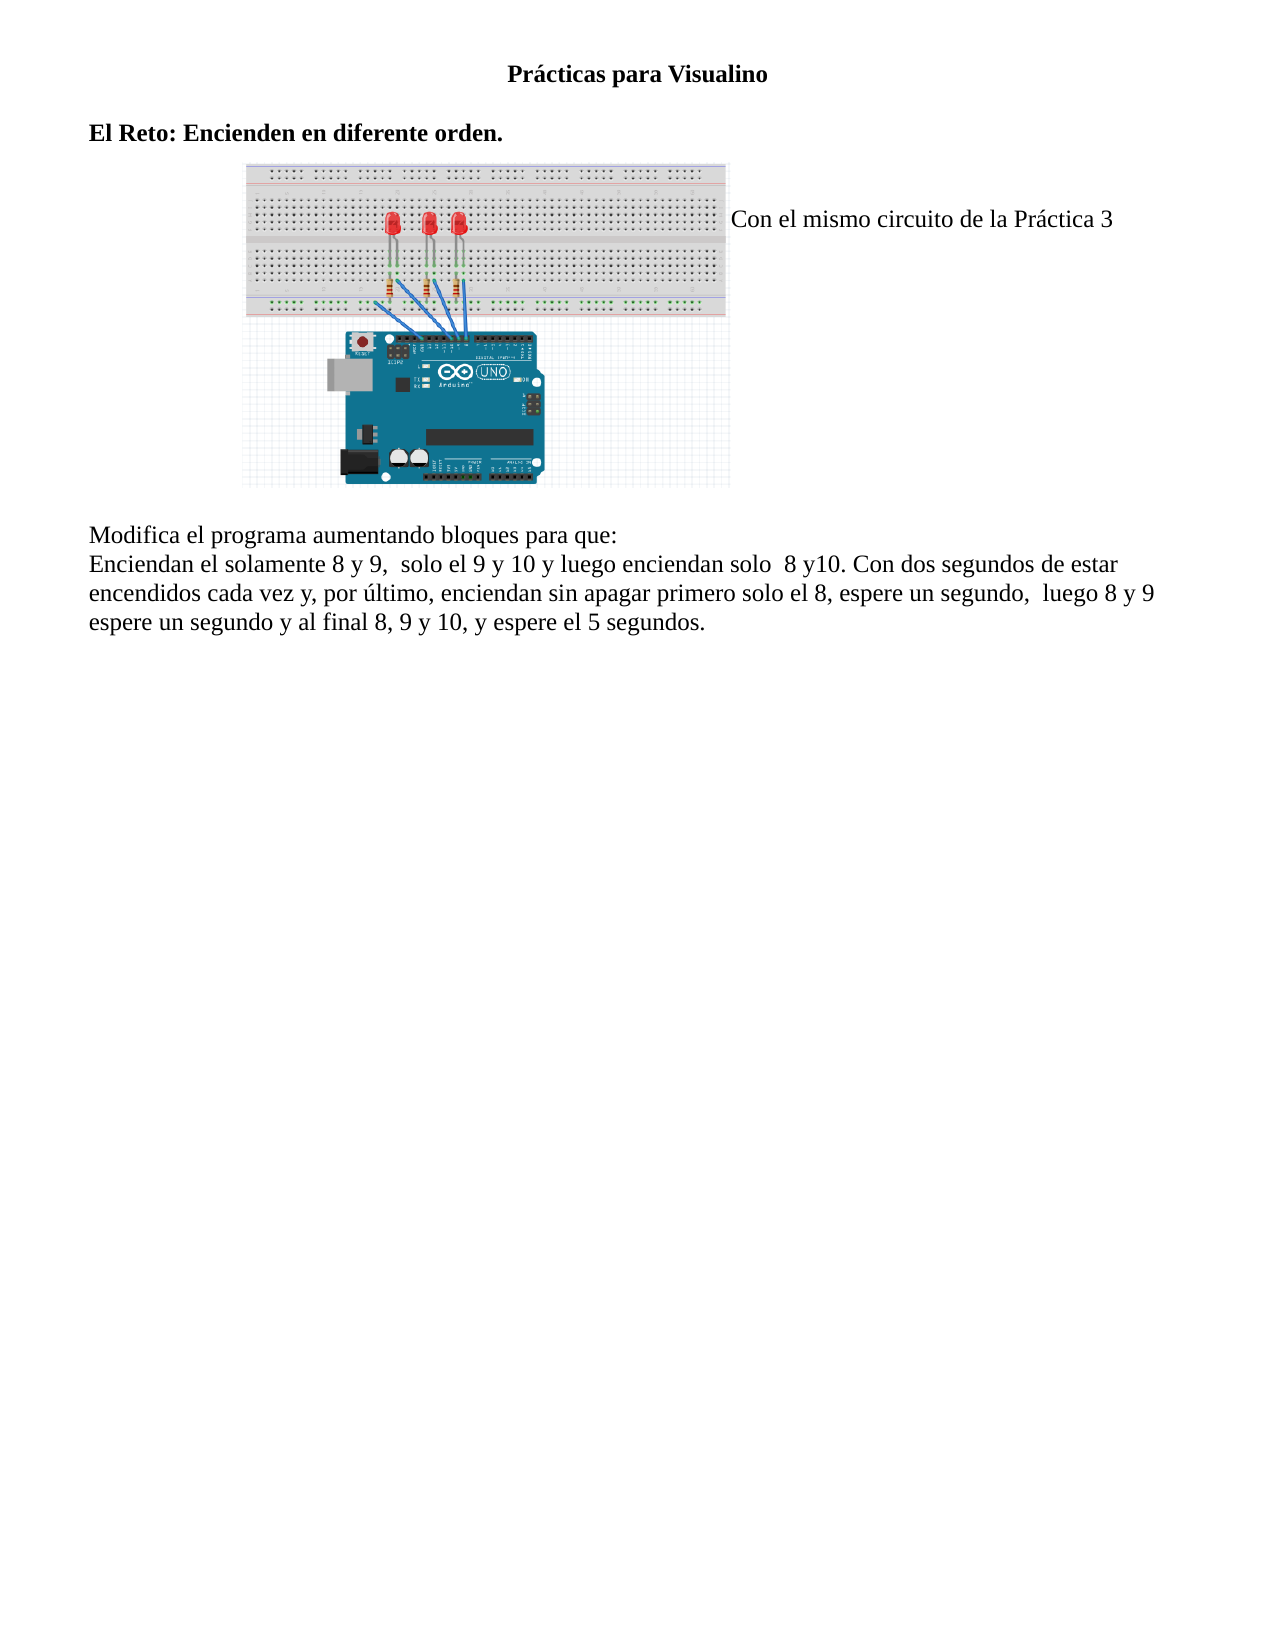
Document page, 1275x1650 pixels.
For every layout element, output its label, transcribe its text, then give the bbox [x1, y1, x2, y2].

text El Reto: Encienden en diferente orden. [88, 118, 1186, 147]
text Enciendan el solamente 8 y 9, solo el 9 y 10 y luego enciendan solo 8 y10. Con dos segundos de estar encendidos cada vez y, por último, enciendan sin apagar primero solo el 8, espere un segundo, luego 8 y 9 espere un segundo y al final 8, 9 y 10, y espere el 5 segundos. [88, 549, 1186, 636]
text [88, 204, 242, 233]
text Con el mismo circuito de la Práctica 3 [731, 204, 1186, 233]
picture [242, 162, 731, 488]
text Modifica el programa aumentando bloques para que: [88, 521, 1186, 549]
